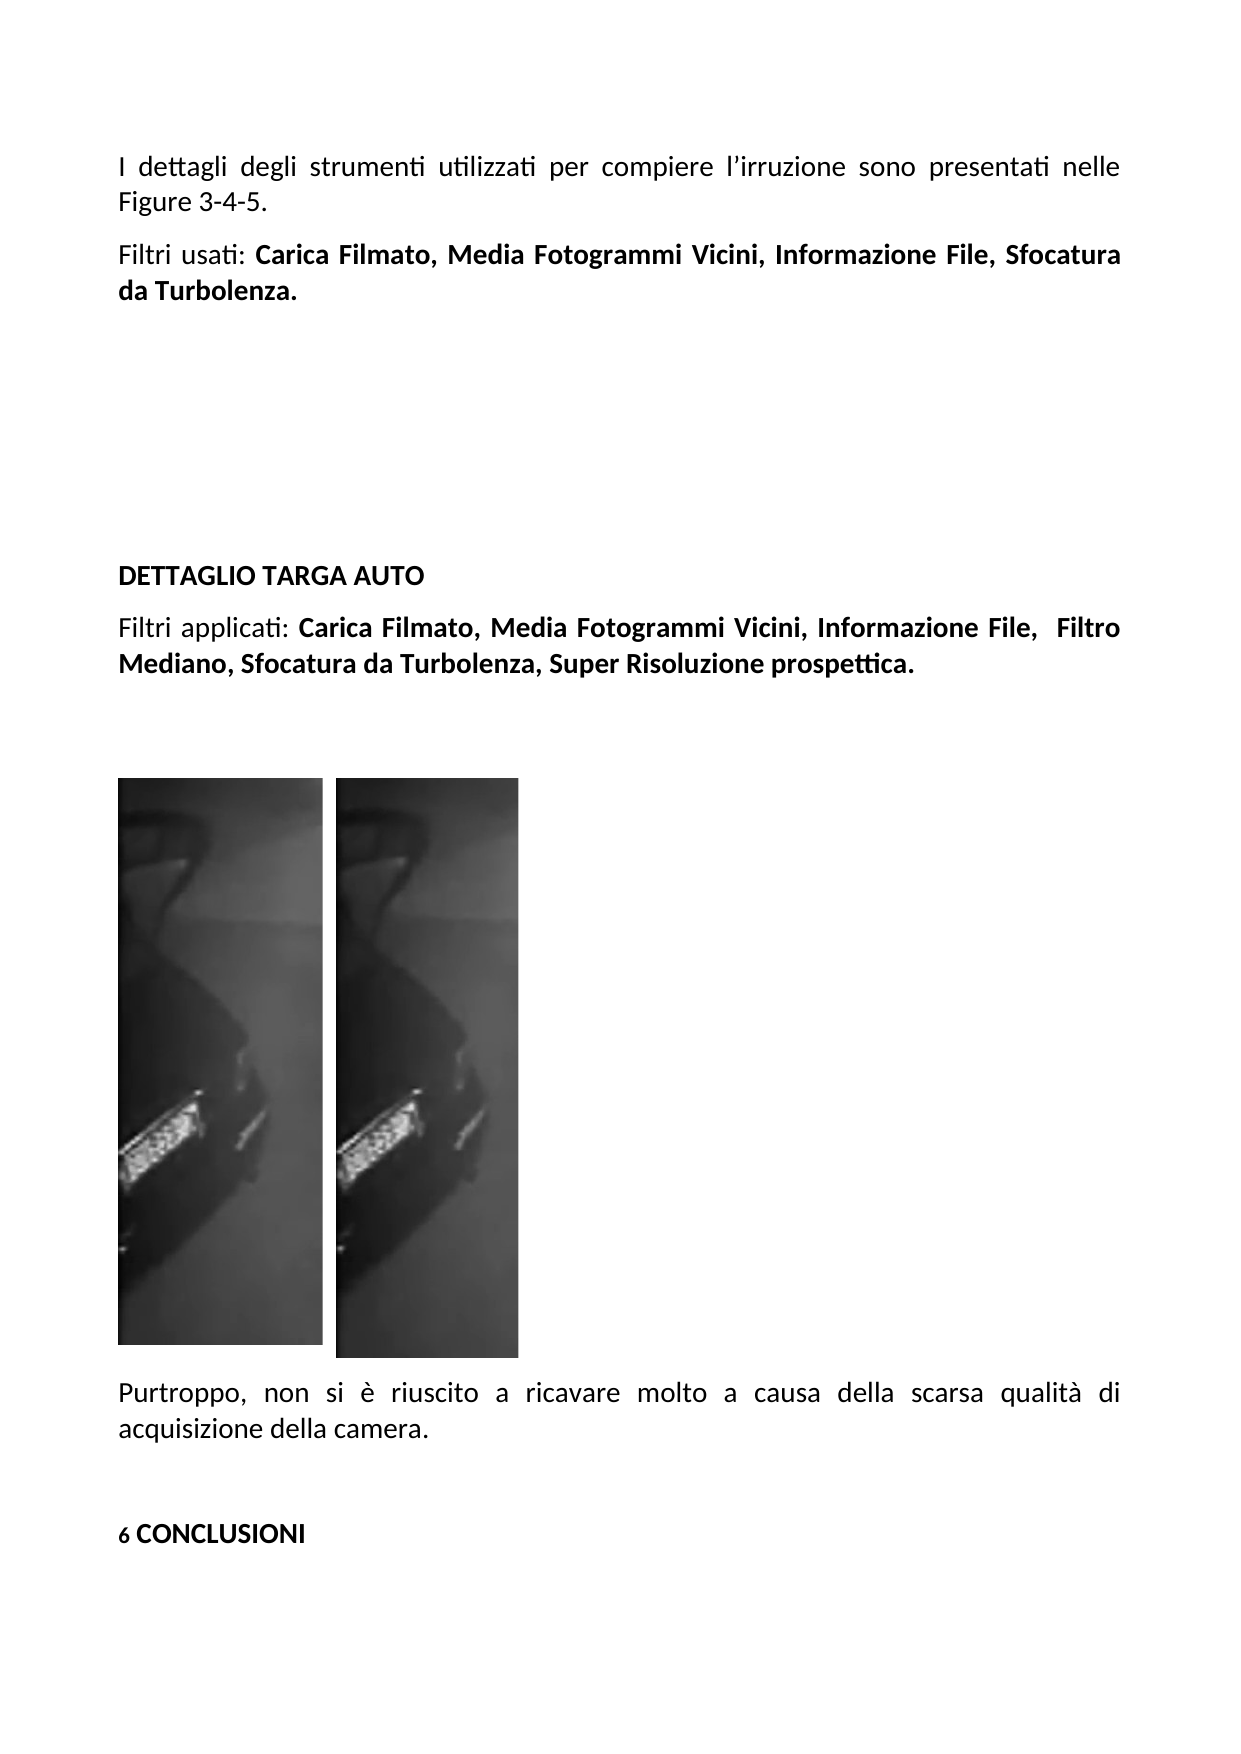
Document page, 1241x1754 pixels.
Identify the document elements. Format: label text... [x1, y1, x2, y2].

text Filtri applicati: Carica Filmato, Media Fotogrammi Vicini, Informazione File, Filtro Mediano, Sfocatura da Turbolenza, Super Risoluzione prospettica. [118, 609, 1122, 681]
text DETTAGLIO TARGA AUTO [118, 557, 1122, 592]
text Purtroppo, non si è riuscito a ricavare molto a causa della scarsa qualità di acquisizione della camera. [118, 1374, 1122, 1446]
text I dettagli degli strumenti utilizzati per compiere l’irruzione sono presentati nelle Figure 3-4-5. [118, 148, 1122, 219]
text 6 CONCLUSIONI [118, 1515, 1122, 1551]
text Filtri usati: Carica Filmato, Media Fotogrammi Vicini, Informazione File, Sfocatura da Turbolenza. [118, 236, 1122, 308]
